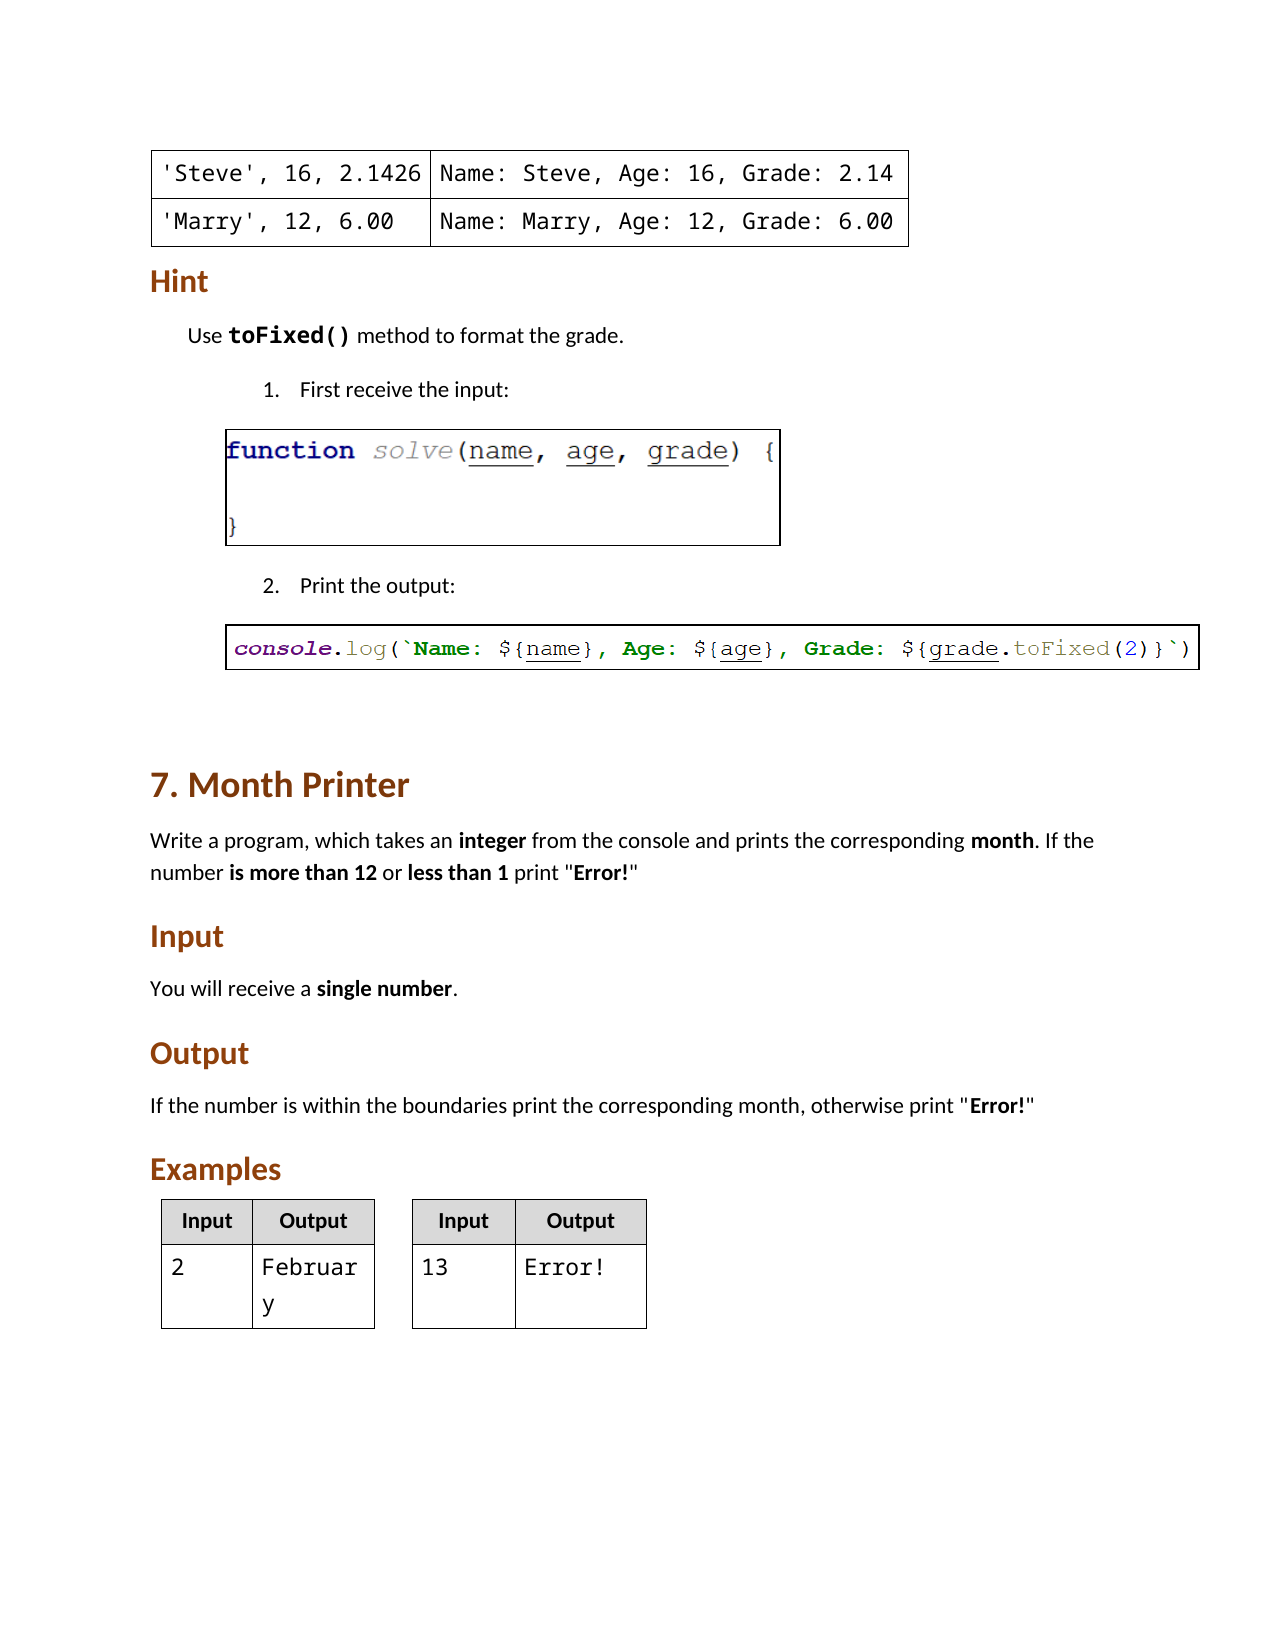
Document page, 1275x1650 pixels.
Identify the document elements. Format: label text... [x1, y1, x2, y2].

table_cell Name: Steve, Age: 16, Grade: 2.14 [431, 151, 908, 198]
table_cell 2 [162, 1245, 252, 1328]
table_header Input [413, 1200, 515, 1244]
table_cell February [253, 1245, 374, 1328]
text If the number is within the boundaries print the corresponding month, otherwise print "Error!" [150, 1091, 1125, 1119]
table_cell [375, 1244, 412, 1328]
text You will receive a single number. [150, 974, 1125, 1003]
table_cell 13 [413, 1245, 515, 1328]
table_cell 'Marry', 12, 6.00 [152, 199, 430, 246]
table_header Output [516, 1200, 646, 1244]
table_header Input [162, 1200, 252, 1244]
table_cell Name: Marry, Age: 12, Grade: 6.00 [431, 199, 908, 246]
table_cell 'Steve', 16, 2.1426 [152, 151, 430, 198]
table_header [375, 1199, 412, 1244]
table_header Output [253, 1200, 374, 1244]
subtitle Hint [150, 259, 1125, 300]
text Write a program, which takes an integer from the console and prints the corresponding month. If the number is more than 12 or less than 1 print "Error!" [150, 826, 1125, 886]
subtitle Examples [150, 1148, 1125, 1189]
subtitle Output [150, 1032, 1125, 1072]
list First receive the input: [262, 376, 1125, 404]
text Use toFixed() method to format the grade. [187, 319, 1125, 350]
subtitle Input [150, 915, 1125, 956]
subtitle Month Printer [150, 761, 1125, 807]
table_cell Error! [516, 1245, 646, 1328]
list Print the output: [262, 571, 1125, 599]
